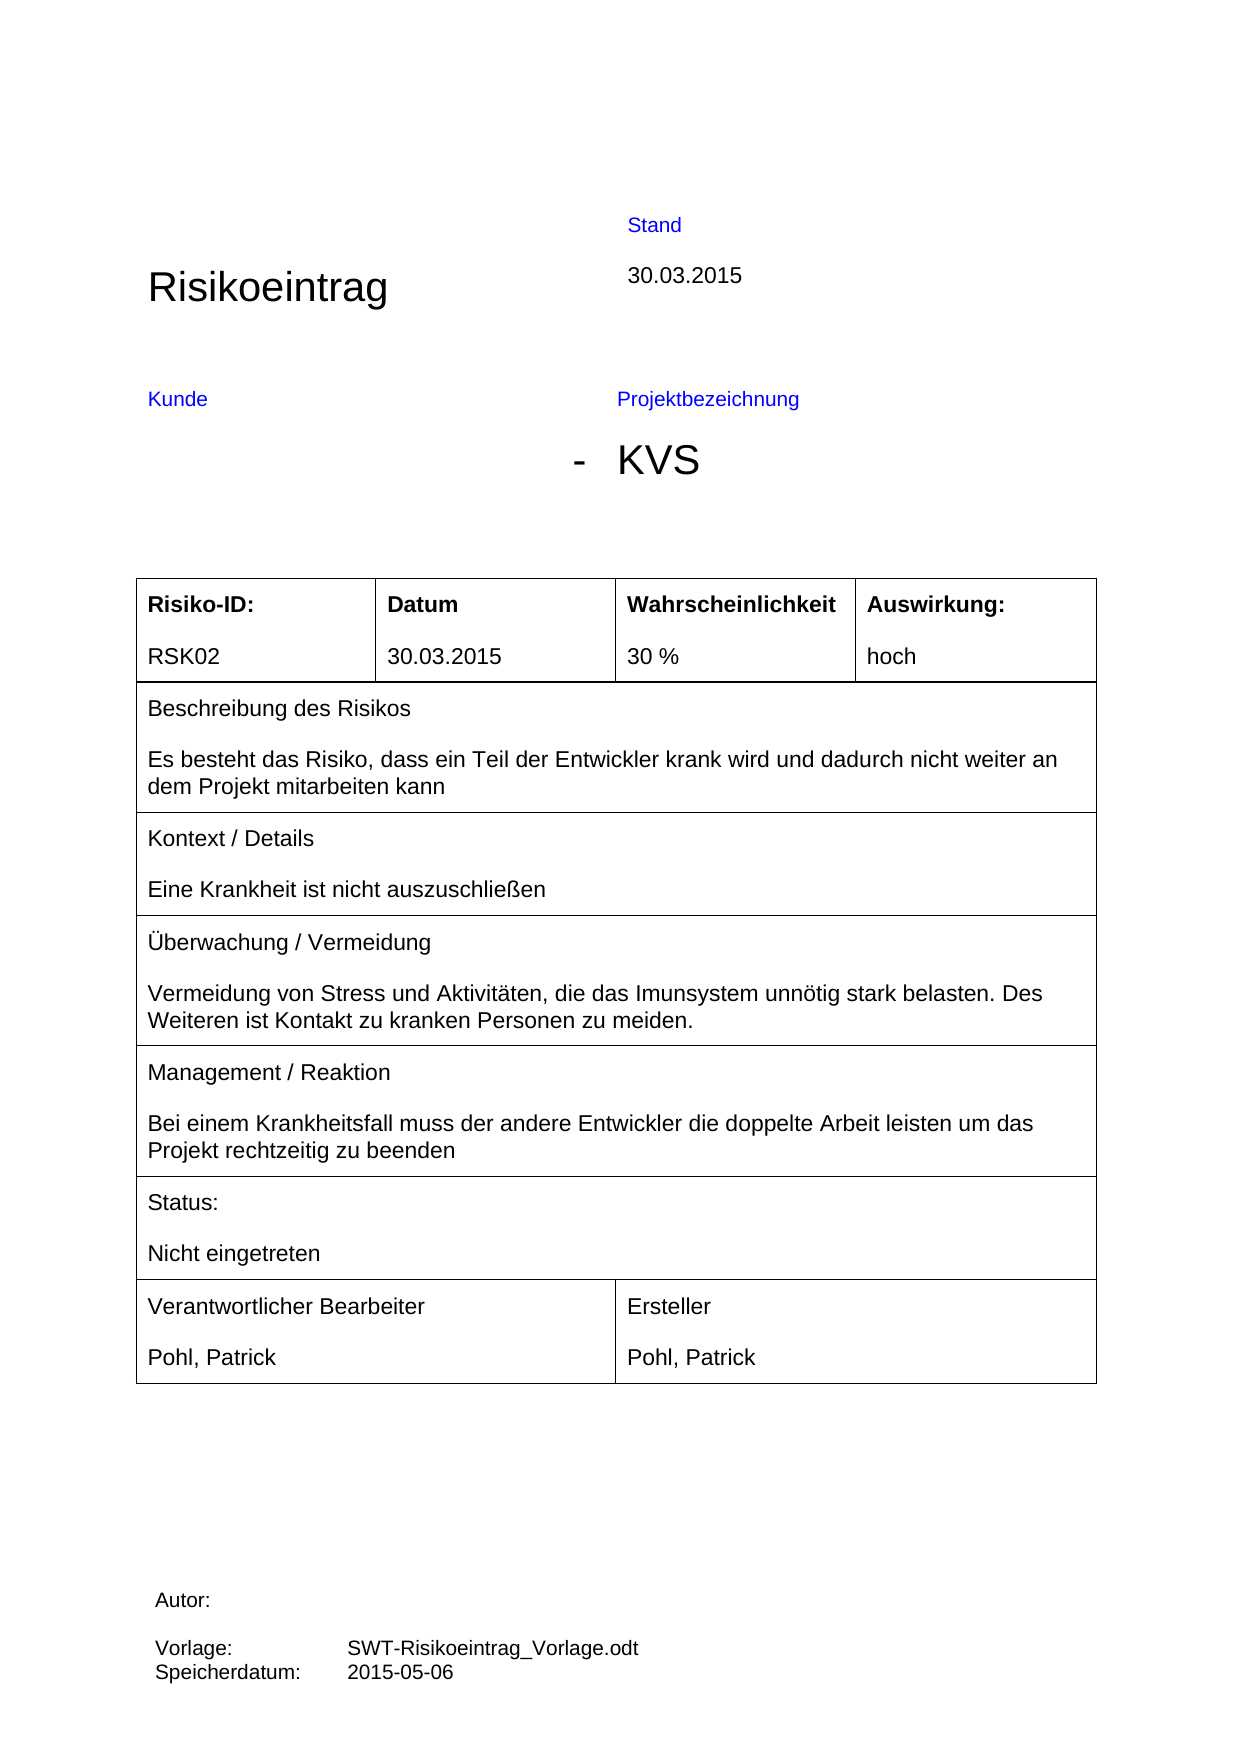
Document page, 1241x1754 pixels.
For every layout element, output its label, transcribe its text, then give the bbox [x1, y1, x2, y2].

table_cell Pohl, Patrick [137, 1332, 615, 1383]
table_cell Verantwortlicher Bearbeiter [137, 1280, 615, 1332]
table_cell Status: [137, 1177, 1096, 1228]
table_header Auswirkung: [856, 579, 1096, 630]
table_cell Pohl, Patrick [616, 1332, 1096, 1383]
table_cell hoch [856, 630, 1096, 681]
table_cell Beschreibung des Risikos [137, 683, 1096, 734]
table_cell Kontext / Details [137, 813, 1096, 864]
table_header Wahrscheinlichkeit [616, 579, 855, 630]
table_cell Management / Reaktion [137, 1046, 1096, 1098]
table_header [561, 374, 606, 423]
table_header Kunde [136, 374, 561, 423]
table_header Stand [616, 201, 1096, 250]
table_header Datum [376, 579, 615, 630]
table_cell RSK02 [137, 630, 375, 681]
table_cell - [561, 423, 606, 496]
table_cell Nicht eingetreten [137, 1228, 1096, 1279]
table_header Risiko-ID: [137, 579, 375, 630]
table_header [136, 201, 616, 250]
table_cell 30 % [616, 630, 855, 681]
table_cell Vermeidung von Stress und Aktivitäten, die das Imunsystem unnötig stark belasten. Des Weiteren ist Kontakt zu kranken Personen zu meiden. [137, 968, 1096, 1045]
table_header Projektbezeichnung [606, 374, 1096, 423]
table_cell [136, 423, 561, 496]
table_cell 30.03.2015 [616, 250, 1096, 323]
table_cell Es besteht das Risiko, dass ein Teil der Entwickler krank wird und dadurch nicht weiter an dem Projekt mitarbeiten kann [137, 734, 1096, 812]
table_cell KVS [606, 423, 1096, 496]
table_cell Ersteller [616, 1280, 1096, 1332]
table_cell Risikoeintrag [136, 250, 616, 323]
table_cell Überwachung / Vermeidung [137, 916, 1096, 968]
table_cell Bei einem Krankheitsfall muss der andere Entwickler die doppelte Arbeit leisten um das Projekt rechtzeitig zu beenden [137, 1098, 1096, 1176]
table_cell 30.03.2015 [376, 630, 615, 681]
table_cell Eine Krankheit ist nicht auszuschließen [137, 864, 1096, 915]
